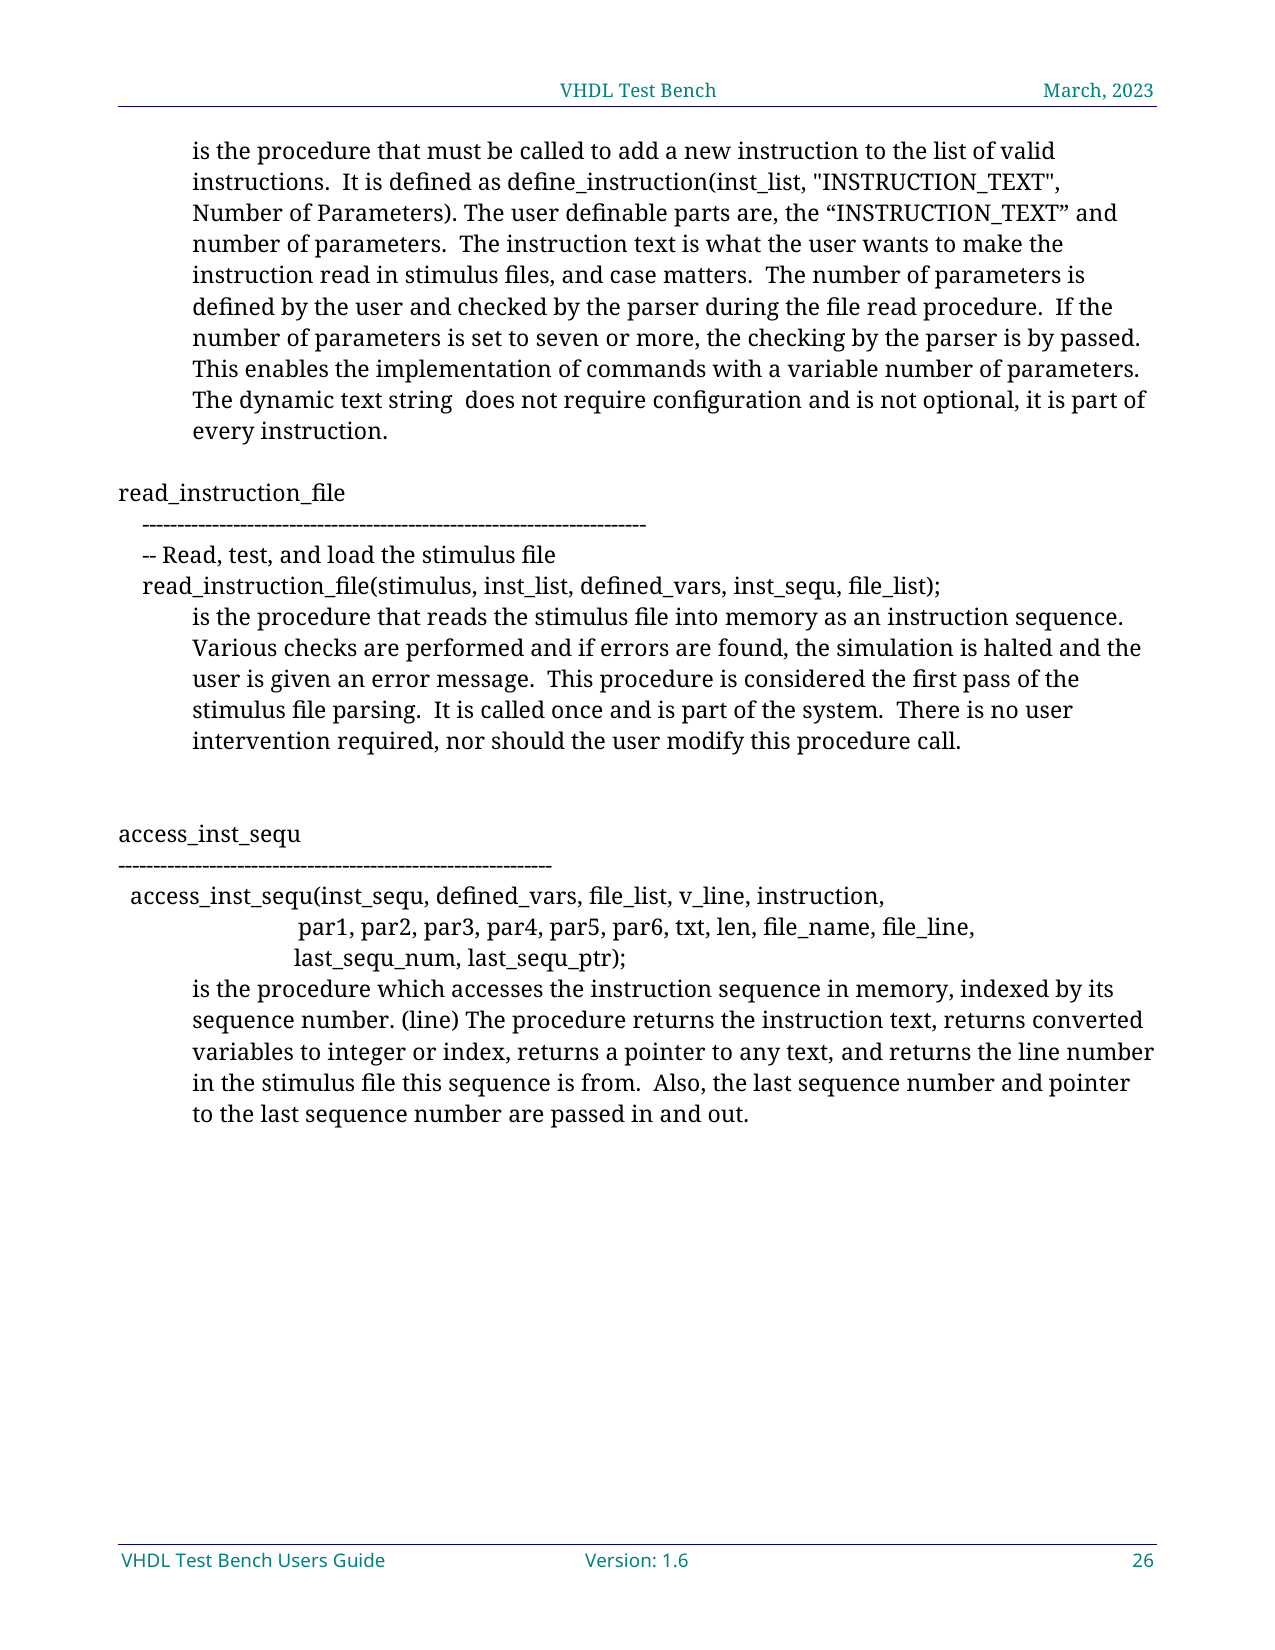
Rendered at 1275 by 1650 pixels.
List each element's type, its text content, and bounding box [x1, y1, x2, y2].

text access_inst_sequ [118, 818, 1157, 849]
text is the procedure that reads the stimulus file into memory as an instruction sequence. Various checks are performed and if errors are found, the simulation is halted and the user is given an error message. This procedure is considered the first pass of the stimulus file parsing. It is called once and is part of the system. There is no user intervention required, nor should the user modify this procedure call. [192, 601, 1157, 756]
text access_inst_sequ(inst_sequ, defined_vars, file_list, v_line, instruction, [118, 880, 1157, 911]
text last_sequ_num, last_sequ_ptr); [118, 942, 1157, 973]
text is the procedure which accesses the instruction sequence in memory, indexed by its sequence number. (line) The procedure returns the instruction text, returns converted variables to integer or index, returns a pointer to any text, and returns the line number in the stimulus file this sequence is from. Also, the last sequence number and pointer to the last sequence number are passed in and out. [192, 973, 1157, 1129]
text read_instruction_file(stimulus, inst_list, defined_vars, inst_sequ, file_list); [118, 570, 1157, 601]
text ------------------------------------------------------------------------ [118, 508, 1157, 539]
text -------------------------------------------------------------- [118, 849, 1157, 880]
text par1, par2, par3, par4, par5, par6, txt, len, file_name, file_line, [118, 911, 1157, 942]
text -- Read, test, and load the stimulus file [118, 539, 1157, 570]
text is the procedure that must be called to add a new instruction to the list of valid instructions. It is defined as define_instruction(inst_list, "INSTRUCTION_TEXT", Number of Parameters). The user definable parts are, the “INSTRUCTION_TEXT” and number of parameters. The instruction text is what the user wants to make the instruction read in stimulus files, and case matters. The number of parameters is defined by the user and checked by the parser during the file read procedure. If the number of parameters is set to seven or more, the checking by the parser is by passed. This enables the implementation of commands with a variable number of parameters. The dynamic text string does not require configuration and is not optional, it is part of every instruction. [192, 135, 1157, 446]
text read_instruction_file [118, 477, 1157, 508]
